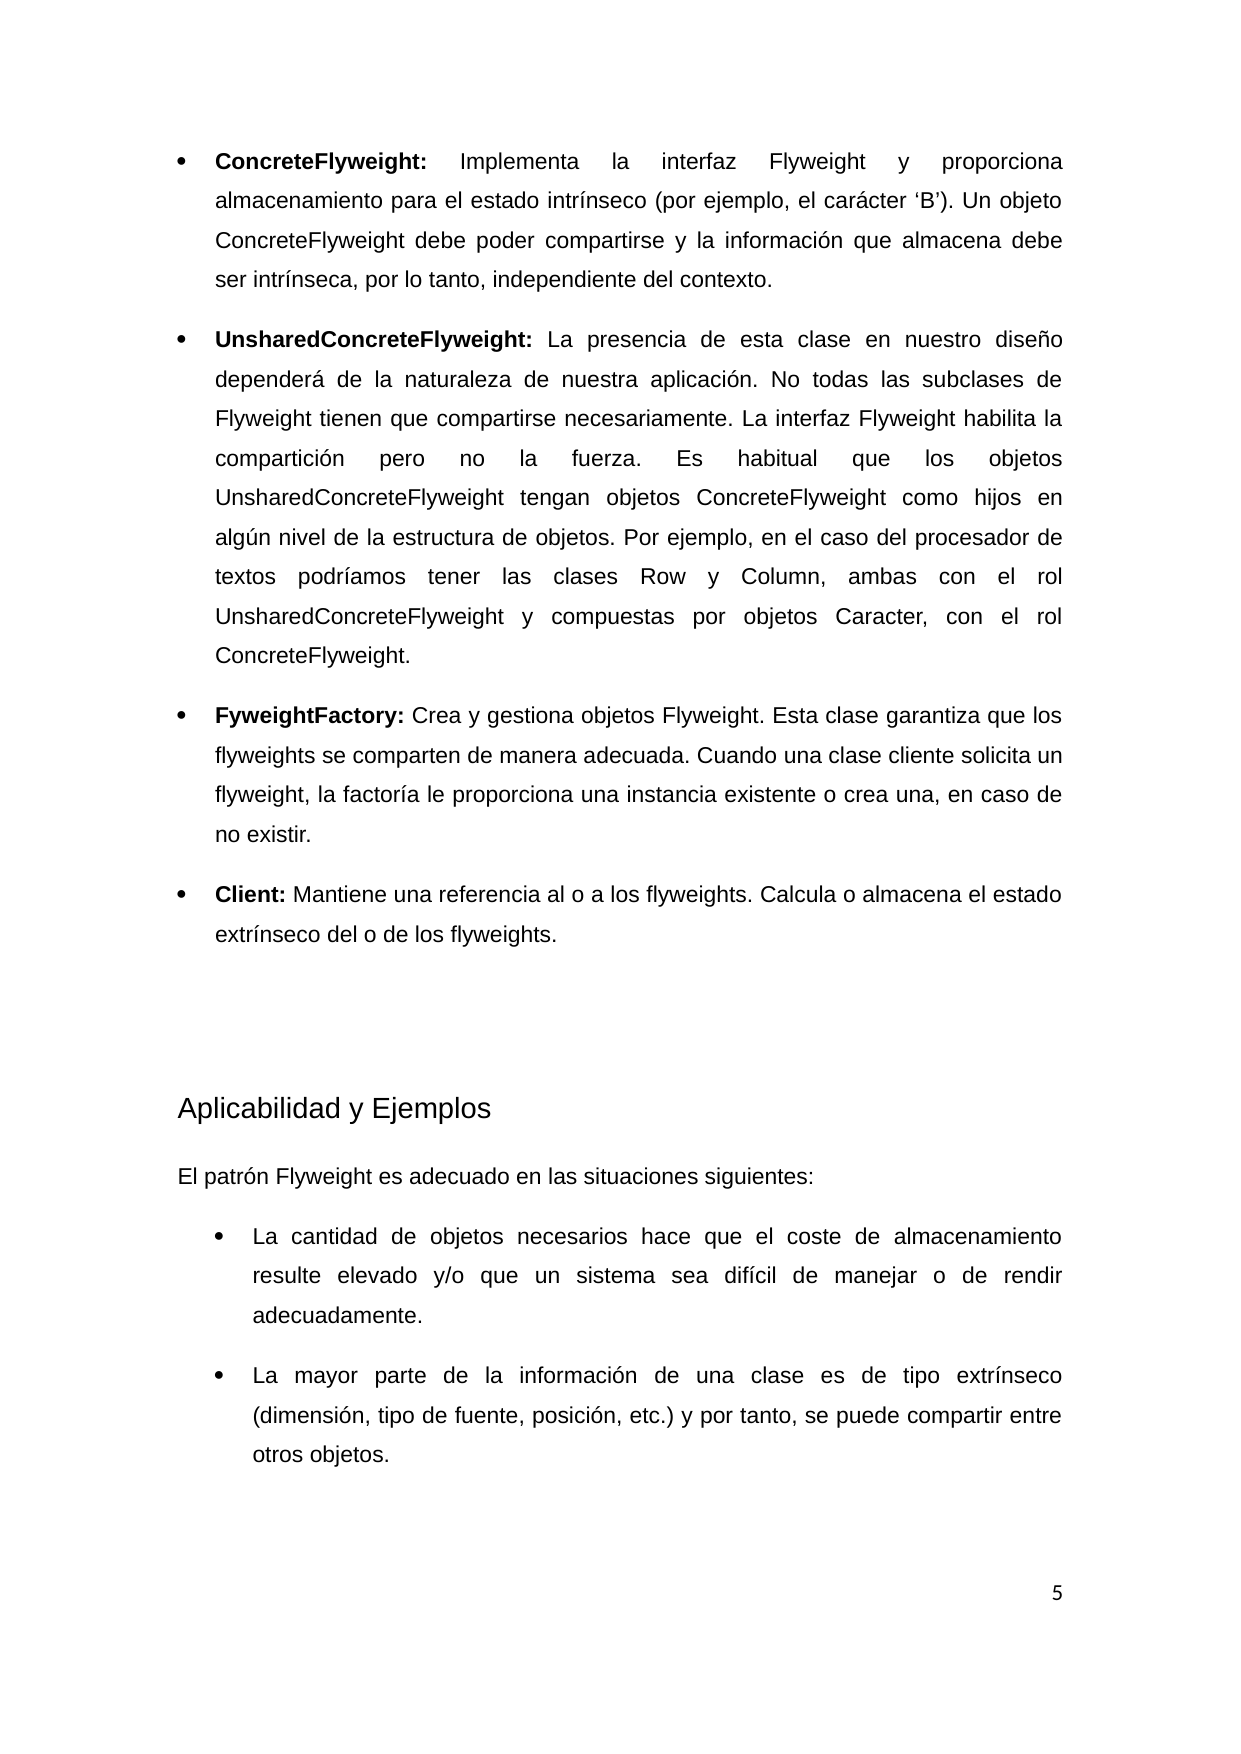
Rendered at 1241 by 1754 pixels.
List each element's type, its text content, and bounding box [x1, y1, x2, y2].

list La cantidad de objetos necesarios hace que el coste de almacenamiento resulte elevado y/o que un sistema sea difícil de manejar o de rendir adecuadamente. [215, 1223, 1063, 1328]
list UnsharedConcreteFlyweight: La presencia de esta clase en nuestro diseño dependerá de la naturaleza de nuestra aplicación. No todas las subclases de Flyweight tienen que compartirse necesariamente. La interfaz Flyweight habilita la compartición pero no la fuerza. Es habitual que los objetos UnsharedConcreteFlyweight tengan objetos ConcreteFlyweight como hijos en algún nivel de la estructura de objetos. Por ejemplo, en el caso del procesador de textos podríamos tener las clases Row y Column, ambas con el rol UnsharedConcreteFlyweight y compuestas por objetos Caracter, con el rol ConcreteFlyweight. [177, 326, 1063, 668]
list La mayor parte de la información de una clase es de tipo extrínseco (dimensión, tipo de fuente, posición, etc.) y por tanto, se puede compartir entre otros objetos. [215, 1362, 1063, 1467]
list FyweightFactory: Crea y gestiona objetos Flyweight. Esta clase garantiza que los flyweights se comparten de manera adecuada. Cuando una clase cliente solicita un flyweight, la factoría le proporciona una instancia existente o crea una, en caso de no existir. [177, 702, 1063, 847]
list ConcreteFlyweight: Implementa la interfaz Flyweight y proporciona almacenamiento para el estado intrínseco (por ejemplo, el carácter ‘B’). Un objeto ConcreteFlyweight debe poder compartirse y la información que almacena debe ser intrínseca, por lo tanto, independiente del contexto. [177, 148, 1063, 292]
text El patrón Flyweight es adecuado en las situaciones siguientes: [177, 1163, 1063, 1189]
list Client: Mantiene una referencia al o a los flyweights. Calcula o almacena el estado extrínseco del o de los flyweights. [177, 881, 1063, 947]
text Aplicabilidad y Ejemplos [177, 1091, 1063, 1125]
